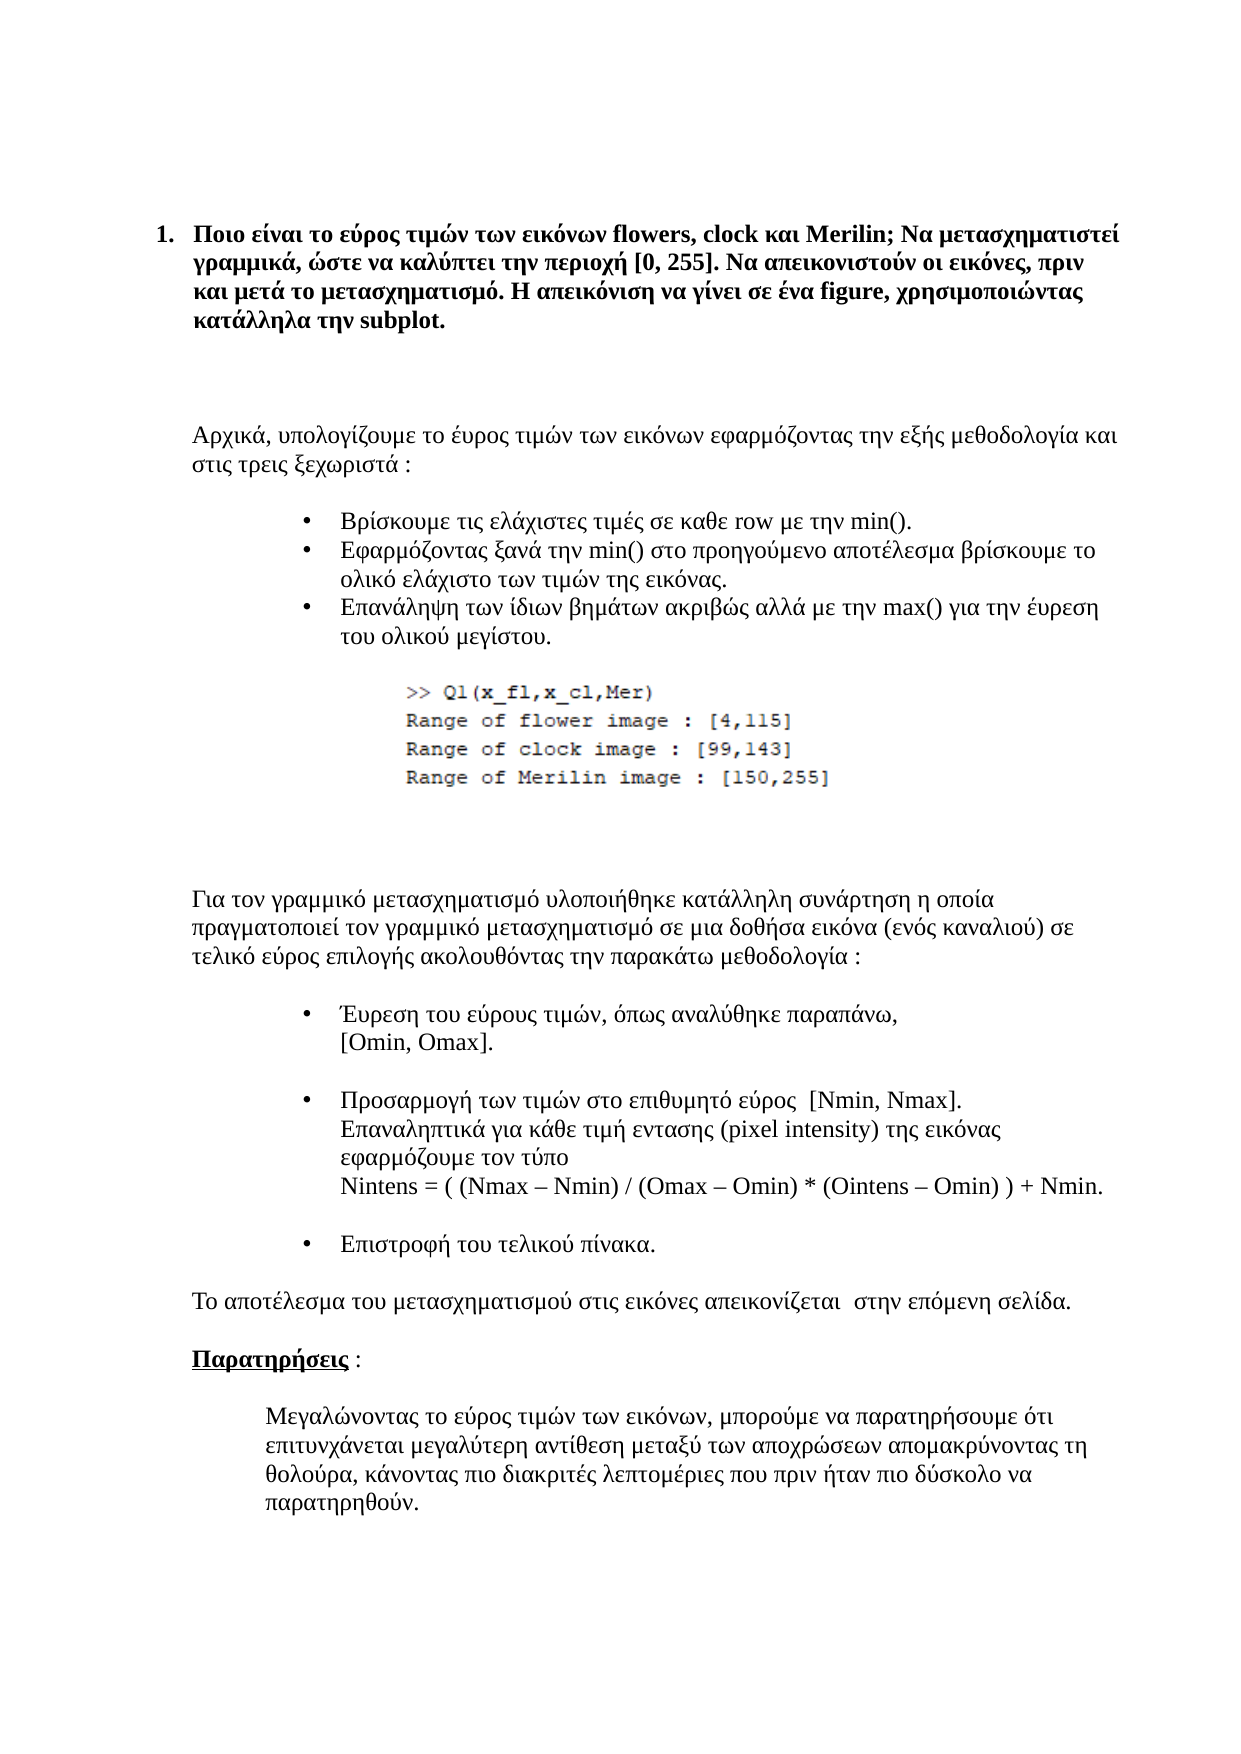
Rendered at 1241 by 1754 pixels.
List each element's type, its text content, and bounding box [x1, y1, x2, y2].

list Βρίσκουμε τις ελάχιστες τιμές σε καθε row με την min(). [303, 506, 1122, 535]
text Μεγαλώνοντας το εύρος τιμών των εικόνων, μπορούμε να παρατηρήσουμε ότι επιτυνχάνεται μεγαλύτερη αντίθεση μεταξύ των αποχρώσεων απομακρύνοντας τη θολούρα, κάνοντας πιο διακριτές λεπτομέριες που πριν ήταν πιο δύσκολο να παρατηρηθούν. [118, 1401, 1122, 1516]
list Nintens = ( (Nmax – Nmin) / (Omax – Omin) * (Ointens – Omin) ) + Nmin. [303, 1171, 1122, 1200]
list Επιστροφή του τελικού πίνακα. [303, 1229, 1122, 1257]
text Παρατηρήσεις : [118, 1344, 1122, 1372]
text Για τον γραμμικό μετασχηματισμό υλοποιήθηκε κατάλληλη συνάρτηση η οποία πραγματοποιεί τον γραμμικό μετασχηματισμό σε μια δοθήσα εικόνα (ενός καναλιού) σε τελικό εύρος επιλογής ακολουθόντας την παρακάτω μεθοδολογία : [118, 884, 1122, 970]
list Έυρεση του εύρους τιμών, όπως αναλύθηκε παραπάνω, [303, 999, 1122, 1027]
list Εφαρμόζοντας ξανά την min() στο προηγούμενο αποτέλεσμα βρίσκουμε το ολικό ελάχιστο των τιμών της εικόνας. [303, 535, 1122, 592]
text Αρχικά, υπολογίζουμε το έυρος τιμών των εικόνων εφαρμόζοντας την εξής μεθοδολογία και στις τρεις ξεχωριστά : [118, 420, 1122, 477]
text Το αποτέλεσμα του μετασχηματισμού στις εικόνες απεικονίζεται στην επόμενη σελίδα. [118, 1286, 1122, 1315]
list [Omin, Omax]. [303, 1027, 1122, 1056]
list Προσαρμογή των τιμών στο επιθυμητό εύρος [Nmin, Nmax]. [303, 1085, 1122, 1114]
list Ποιο είναι το εύρος τιμών των εικόνων flowers, clock και Merilin; Nα μετασχηματιστεί γραμμικά, ώστε να καλύπτει την περιοχή [0, 255]. Να απεικονιστούν οι εικόνες, πριν και μετά το μετασχηματισμό. Η απεικόνιση να γίνει σε ένα figure, χρησιμοποιώντας κατάλληλα την subplot. [156, 219, 1122, 334]
list Επανάληψη των ίδιων βημάτων ακριβώς αλλά με την max() για την έυρεση του ολικού μεγίστου. [303, 592, 1122, 650]
list Επαναληπτικά για κάθε τιμή εντασης (pixel intensity) της εικόνας εφαρμόζουμε τον τύπο [303, 1114, 1122, 1171]
picture [403, 678, 837, 798]
